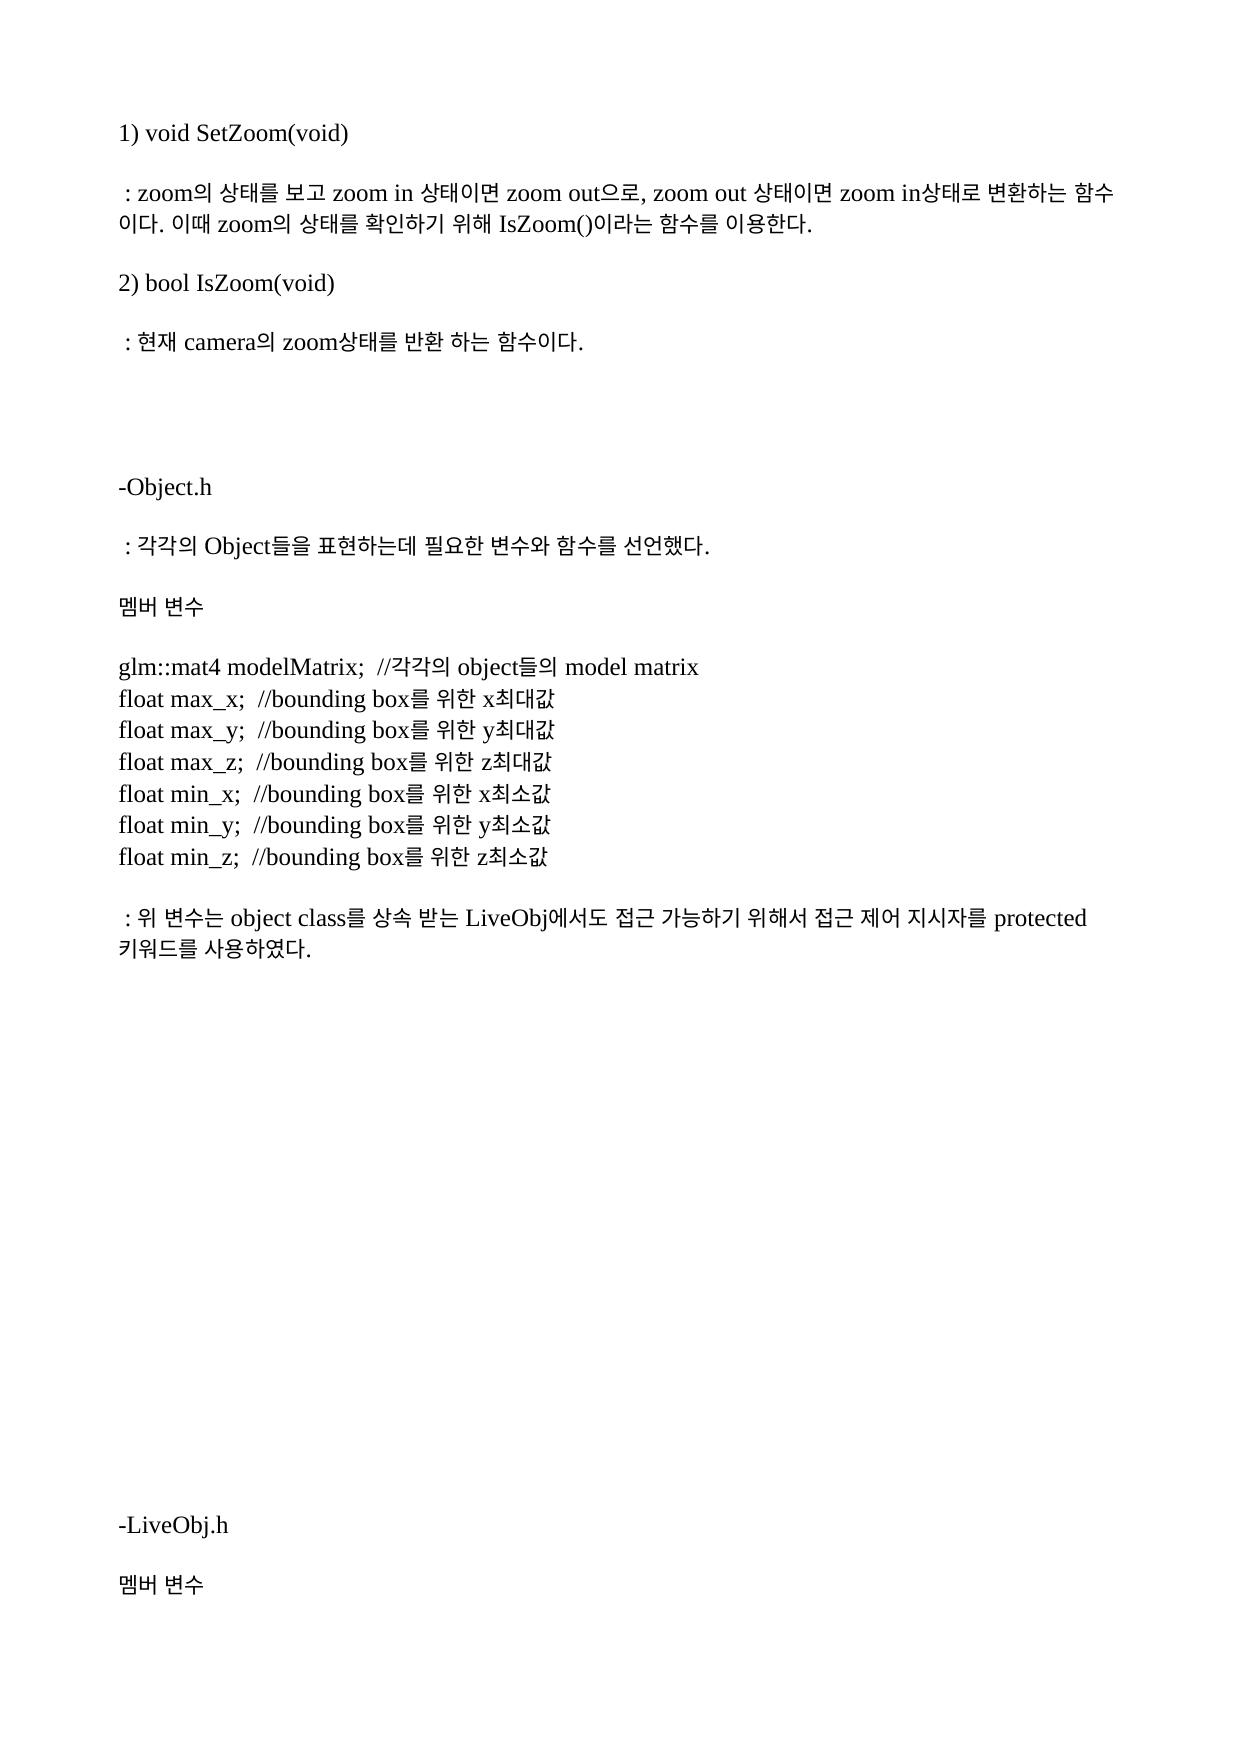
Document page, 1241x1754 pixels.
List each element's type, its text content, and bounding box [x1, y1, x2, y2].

text 멤버 변수 [118, 1568, 1122, 1599]
text 2) bool IsZoom(void) [118, 268, 1122, 296]
text float max_x; //bounding box를 위한 x최대값 [118, 682, 1122, 713]
text 1) void SetZoom(void) [118, 118, 1122, 147]
text -LiveObj.h [118, 1510, 1122, 1539]
text : 위 변수는 object class를 상속 받는 LiveObj에서도 접근 가능하기 위해서 접근 제어 지시자를 protected 키워드를 사용하였다. [118, 901, 1122, 964]
text float max_y; //bounding box를 위한 y최대값 [118, 713, 1122, 745]
text glm::mat4 modelMatrix; //각각의 object들의 model matrix [118, 650, 1122, 682]
text : 각각의 Object들을 표현하는데 필요한 변수와 함수를 선언했다. [118, 529, 1122, 561]
text float min_y; //bounding box를 위한 y최소값 [118, 808, 1122, 840]
text float max_z; //bounding box를 위한 z최대값 [118, 745, 1122, 777]
text : 현재 camera의 zoom상태를 반환 하는 함수이다. [118, 325, 1122, 357]
text 멤버 변수 [118, 590, 1122, 621]
text 이다. 이때 zoom의 상태를 확인하기 위해 IsZoom()이라는 함수를 이용한다. [118, 207, 1122, 239]
text float min_z; //bounding box를 위한 z최소값 [118, 840, 1122, 872]
text float min_x; //bounding box를 위한 x최소값 [118, 777, 1122, 808]
text : zoom의 상태를 보고 zoom in 상태이면 zoom out으로, zoom out 상태이면 zoom in상태로 변환하는 함수 [118, 176, 1122, 207]
text -Object.h [118, 472, 1122, 501]
